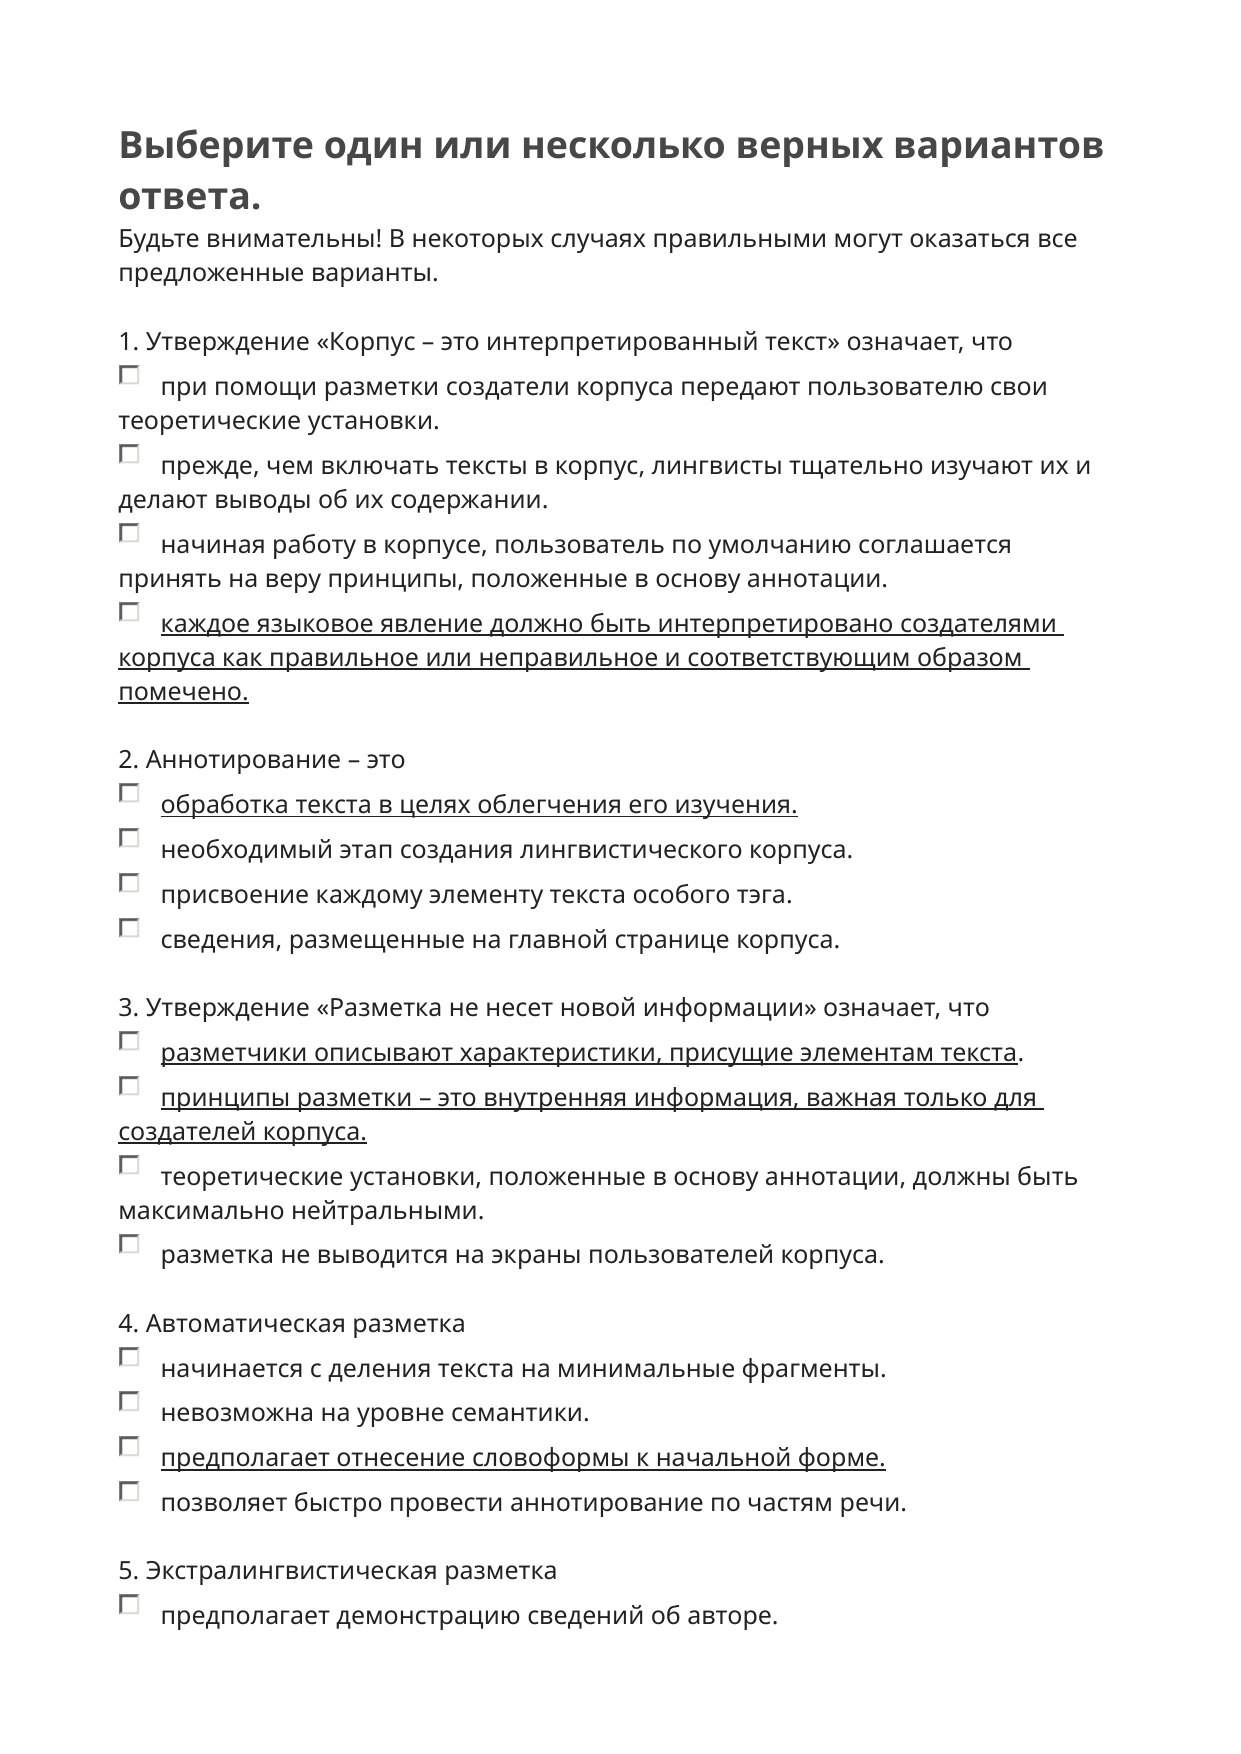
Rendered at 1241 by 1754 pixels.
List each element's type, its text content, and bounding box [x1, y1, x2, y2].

text предполагает демонстрацию сведений об авторе. [118, 1587, 1122, 1632]
text при помощи разметки создатели корпуса передают пользователю свои теоретические установки. [118, 358, 1122, 437]
text присвоение каждому элементу текста особого тэга. [118, 866, 1122, 911]
text принципы разметки – это внутренняя информация, важная только для создателей корпуса. [118, 1068, 1122, 1147]
text начиная работу в корпусе, пользователь по умолчанию соглашается принять на веру принципы, положенные в основу аннотации. [118, 516, 1122, 595]
text 2. Аннотирование – это [118, 742, 1122, 776]
text 3. Утверждение «Разметка не несет новой информации» означает, что [118, 989, 1122, 1023]
text сведения, размещенные на главной странице корпуса. [118, 911, 1122, 955]
subtitle Выберите один или несколько верных вариантов ответа. [118, 118, 1122, 220]
text предполагает отнесение словоформы к начальной форме. [118, 1429, 1122, 1474]
text Будьте внимательны! В некоторых случаях правильными могут оказаться все предложенные варианты. [118, 220, 1122, 288]
text 5. Экстралингвистическая разметка [118, 1553, 1122, 1587]
text 1. Утверждение «Корпус – это интерпретированный текст» означает, что [118, 324, 1122, 358]
text каждое языковое явление должно быть интерпретировано создателями корпуса как правильное или неправильное и соответствующим образом помечено. [118, 595, 1122, 708]
text начинается с деления текста на минимальные фрагменты. [118, 1339, 1122, 1384]
text теоретические установки, положенные в основу аннотации, должны быть максимально нейтральными. [118, 1147, 1122, 1226]
text прежде, чем включать тексты в корпус, лингвисты тщательно изучают их и делают выводы об их содержании. [118, 437, 1122, 516]
text разметка не выводится на экраны пользователей корпуса. [118, 1226, 1122, 1271]
text разметчики описывают характеристики, присущие элементам текста. [118, 1023, 1122, 1068]
text 4. Автоматическая разметка [118, 1305, 1122, 1339]
text невозможна на уровне семантики. [118, 1384, 1122, 1429]
text позволяет быстро провести аннотирование по частям речи. [118, 1474, 1122, 1519]
text обработка текста в целях облегчения его изучения. [118, 776, 1122, 821]
text необходимый этап создания лингвистического корпуса. [118, 821, 1122, 866]
